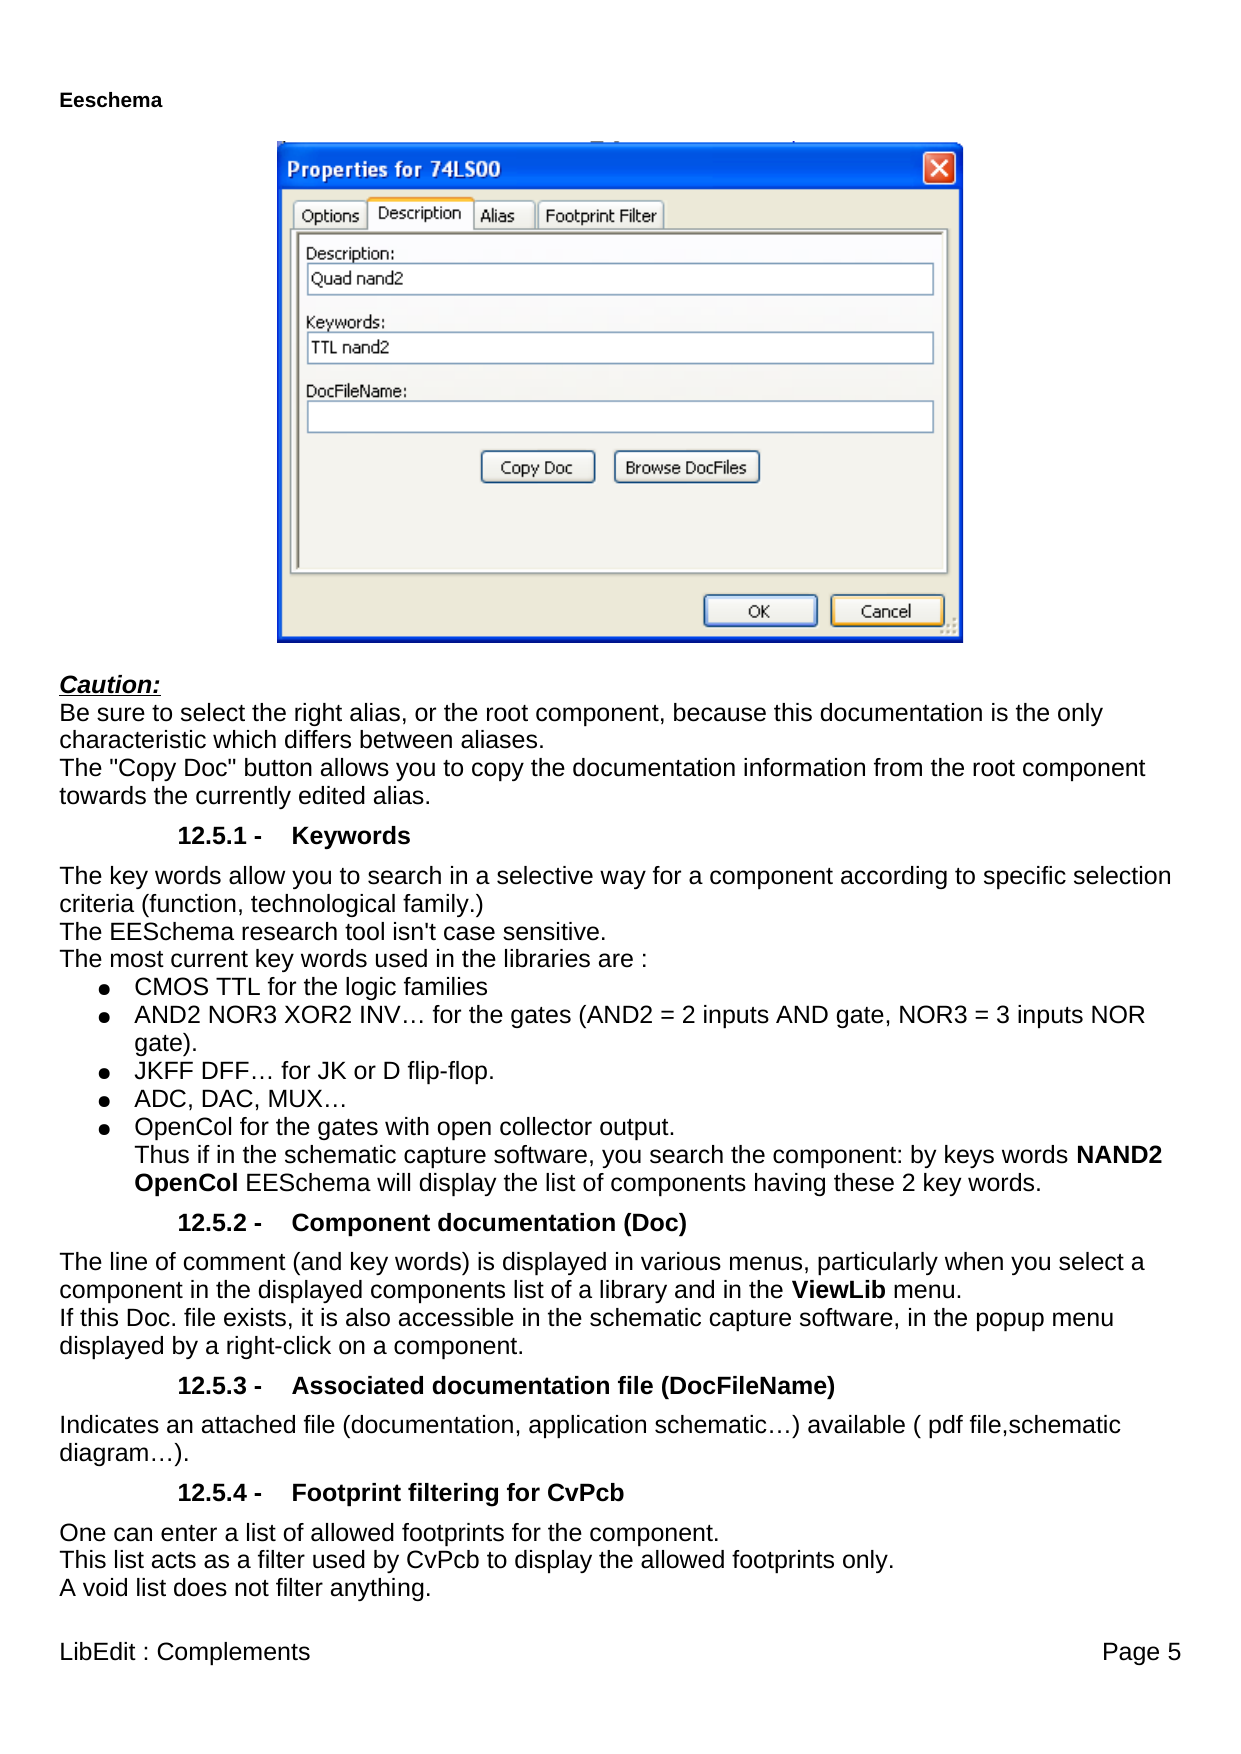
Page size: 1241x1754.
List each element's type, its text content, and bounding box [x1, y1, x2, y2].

text The most current key words used in the libraries are : [59, 945, 1181, 973]
text A void list does not filter anything. [59, 1574, 1181, 1602]
list JKFF DFF… for JK or D flip-flop. [97, 1057, 1181, 1085]
list OpenCol for the gates with open collector output. Thus if in the schematic capture software, you search the component: by keys words NAND2 OpenCol EESchema will display the list of components having these 2 key words. [97, 1113, 1181, 1197]
text Caution: [59, 671, 1181, 698]
text The "Copy Doc" button allows you to copy the documentation information from the root component towards the currently edited alias. [59, 754, 1181, 810]
list CMOS TTL for the logic families [97, 973, 1181, 1001]
subtitle Footprint filtering for CvPcb [177, 1479, 1181, 1507]
text The key words allow you to search in a selective way for a component according to specific selection criteria (function, technological family.) [59, 862, 1181, 917]
text The line of comment (and key words) is displayed in various menus, particularly when you select a component in the displayed components list of a library and in the ViewLib menu. [59, 1248, 1181, 1304]
picture [277, 141, 964, 643]
text This list acts as a filter used by CvPcb to display the allowed footprints only. [59, 1546, 1181, 1574]
text If this Doc. file exists, it is also accessible in the schematic capture software, in the popup menu displayed by a right-click on a component. [59, 1304, 1181, 1360]
subtitle Component documentation (Doc) [177, 1208, 1181, 1236]
subtitle Keywords [177, 822, 1181, 850]
text One can enter a list of allowed footprints for the component. [59, 1518, 1181, 1546]
text The EESchema research tool isn't case sensitive. [59, 917, 1181, 945]
subtitle Associated documentation file (DocFileName) [177, 1371, 1181, 1399]
list AND2 NOR3 XOR2 INV… for the gates (AND2 = 2 inputs AND gate, NOR3 = 3 inputs NOR gate). [97, 1001, 1181, 1057]
list ADC, DAC, MUX… [97, 1085, 1181, 1113]
text Be sure to select the right alias, or the root component, because this documentation is the only characteristic which differs between aliases. [59, 698, 1181, 754]
text Indicates an attached file (documentation, application schematic…) available ( pdf file,schematic diagram…). [59, 1411, 1181, 1467]
